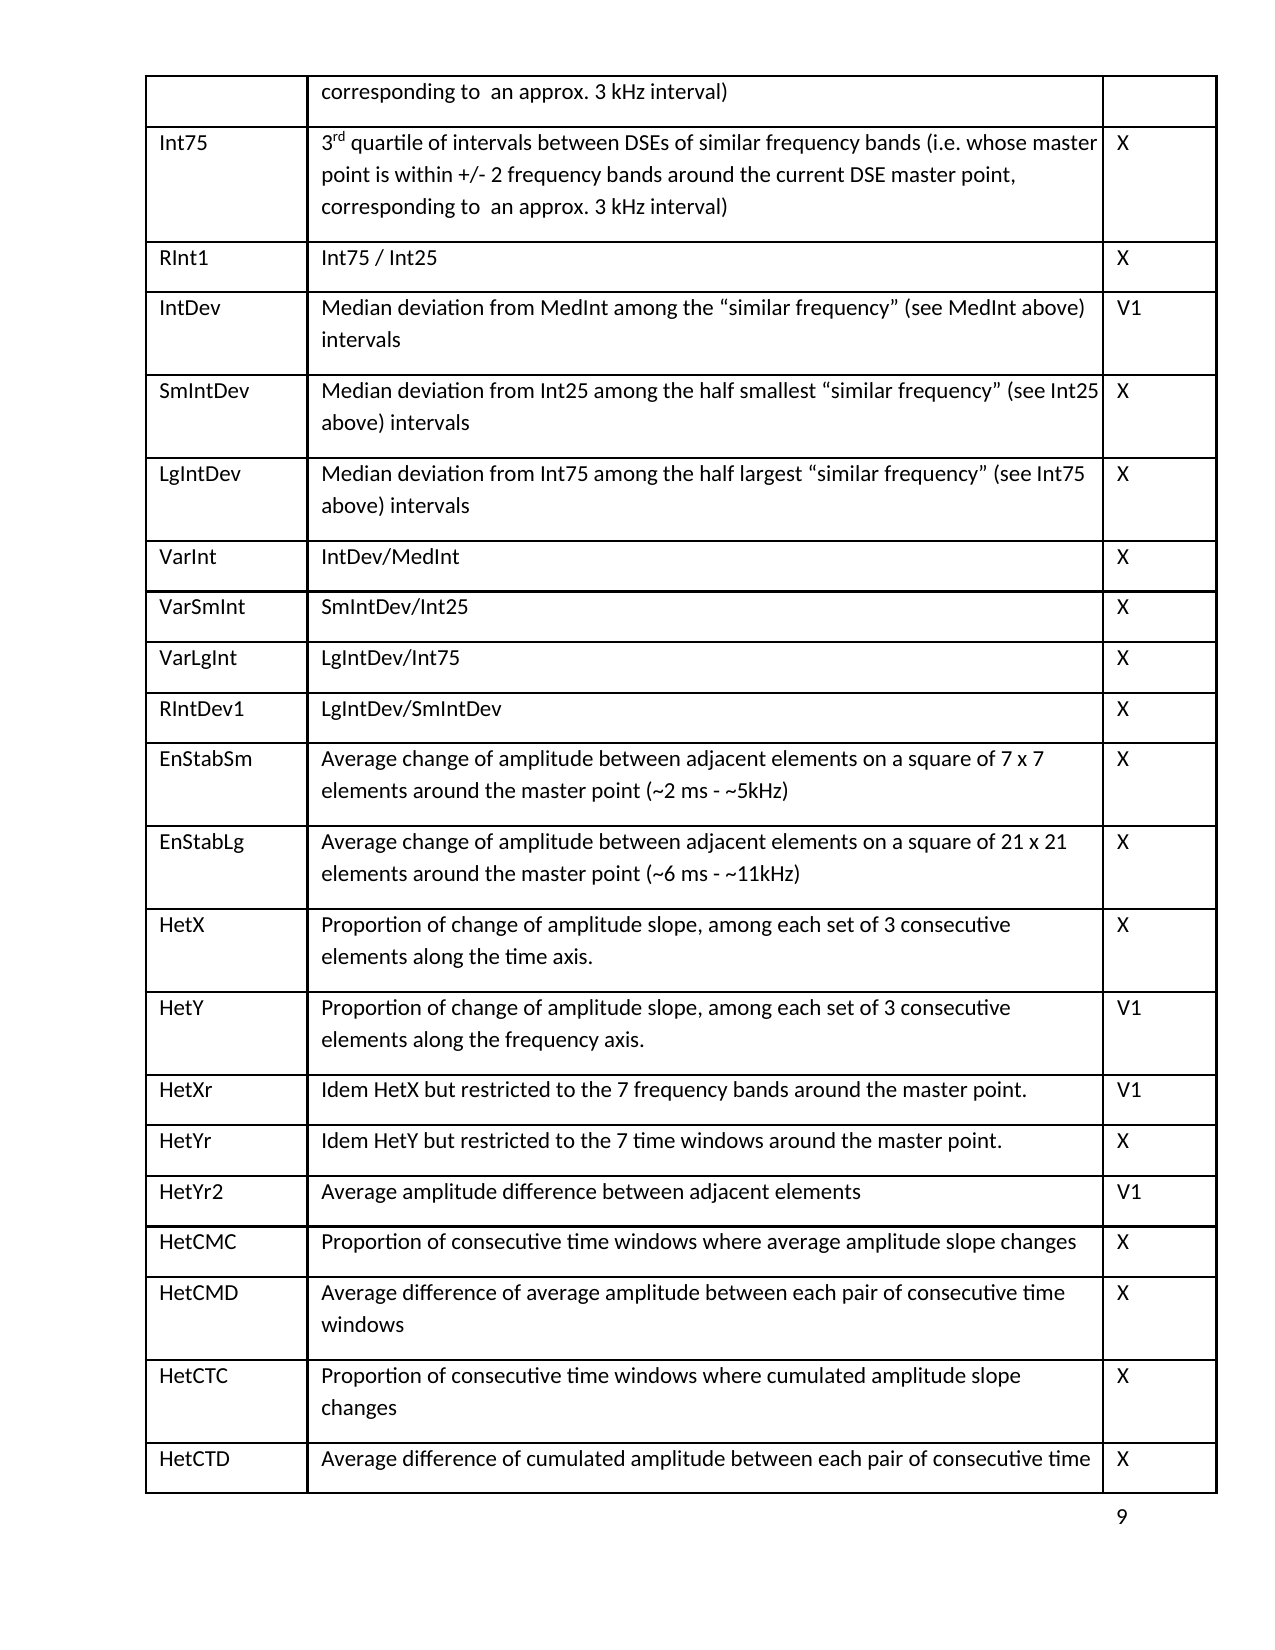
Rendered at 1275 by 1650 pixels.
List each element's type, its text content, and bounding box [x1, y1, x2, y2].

table_cell EnStabLg [147, 827, 306, 908]
table_cell Median deviation from Int25 among the half smallest “similar frequency” (see Int25 above) intervals [309, 376, 1102, 457]
table_cell X [1104, 1278, 1215, 1359]
table_cell Int75 [147, 128, 306, 241]
table_cell X [1104, 1444, 1215, 1492]
table_cell X [1104, 1228, 1215, 1276]
table_cell corresponding to an approx. 3 kHz interval) [309, 77, 1102, 126]
table_cell HetCMD [147, 1278, 306, 1359]
table_cell Average amplitude difference between adjacent elements [309, 1177, 1102, 1225]
table_cell SmIntDev/Int25 [309, 593, 1102, 641]
table_cell X [1104, 827, 1215, 908]
table_cell EnStabSm [147, 744, 306, 825]
table_cell HetYr [147, 1126, 306, 1175]
table_cell X [1104, 128, 1215, 241]
table_cell X [1104, 243, 1215, 291]
table_cell VarInt [147, 542, 306, 590]
table_cell Median deviation from Int75 among the half largest “similar frequency” (see Int75 above) intervals [309, 459, 1102, 540]
table_cell [147, 77, 306, 126]
table_cell X [1104, 459, 1215, 540]
table_cell Int75 / Int25 [309, 243, 1102, 291]
table_cell IntDev/MedInt [309, 542, 1102, 590]
table_cell LgIntDev/SmIntDev [309, 694, 1102, 742]
table_cell 3rd quartile of intervals between DSEs of similar frequency bands (i.e. whose master point is within +/- 2 frequency bands around the current DSE master point, corresponding to an approx. 3 kHz interval) [309, 128, 1102, 241]
table_cell X [1104, 1361, 1215, 1442]
table_cell V1 [1104, 1076, 1215, 1124]
table_cell LgIntDev/Int75 [309, 643, 1102, 692]
table_cell Idem HetY but restricted to the 7 time windows around the master point. [309, 1126, 1102, 1175]
table_cell HetYr2 [147, 1177, 306, 1225]
table_cell IntDev [147, 293, 306, 374]
table_cell HetXr [147, 1076, 306, 1124]
table_cell X [1104, 643, 1215, 692]
table_cell V1 [1104, 993, 1215, 1073]
table_cell Median deviation from MedInt among the “similar frequency” (see MedInt above) intervals [309, 293, 1102, 374]
table_cell VarSmInt [147, 593, 306, 641]
table_cell X [1104, 744, 1215, 825]
table_cell Idem HetX but restricted to the 7 frequency bands around the master point. [309, 1076, 1102, 1124]
table_cell HetCTD [147, 1444, 306, 1492]
table_cell RInt1 [147, 243, 306, 291]
table_cell X [1104, 376, 1215, 457]
table_cell Proportion of consecutive time windows where cumulated amplitude slope changes [309, 1361, 1102, 1442]
table_cell HetCTC [147, 1361, 306, 1442]
table_cell Proportion of change of amplitude slope, among each set of 3 consecutive elements along the time axis. [309, 910, 1102, 991]
table_cell HetY [147, 993, 306, 1073]
table_cell Average difference of average amplitude between each pair of consecutive time windows [309, 1278, 1102, 1359]
table_cell X [1104, 542, 1215, 590]
table_cell X [1104, 694, 1215, 742]
table_cell Average change of amplitude between adjacent elements on a square of 21 x 21 elements around the master point (~6 ms - ~11kHz) [309, 827, 1102, 908]
table_cell X [1104, 593, 1215, 641]
table_cell V1 [1104, 293, 1215, 374]
table_cell VarLgInt [147, 643, 306, 692]
table_cell RIntDev1 [147, 694, 306, 742]
table_cell X [1104, 910, 1215, 991]
table_cell [1104, 77, 1215, 126]
table_cell LgIntDev [147, 459, 306, 540]
table_cell Proportion of consecutive time windows where average amplitude slope changes [309, 1228, 1102, 1276]
table_cell SmIntDev [147, 376, 306, 457]
table_cell V1 [1104, 1177, 1215, 1225]
table_cell Average difference of cumulated amplitude between each pair of consecutive time [309, 1444, 1102, 1492]
table_cell HetX [147, 910, 306, 991]
table_cell Proportion of change of amplitude slope, among each set of 3 consecutive elements along the frequency axis. [309, 993, 1102, 1073]
table_cell Average change of amplitude between adjacent elements on a square of 7 x 7 elements around the master point (~2 ms - ~5kHz) [309, 744, 1102, 825]
table_cell HetCMC [147, 1228, 306, 1276]
table_cell X [1104, 1126, 1215, 1175]
